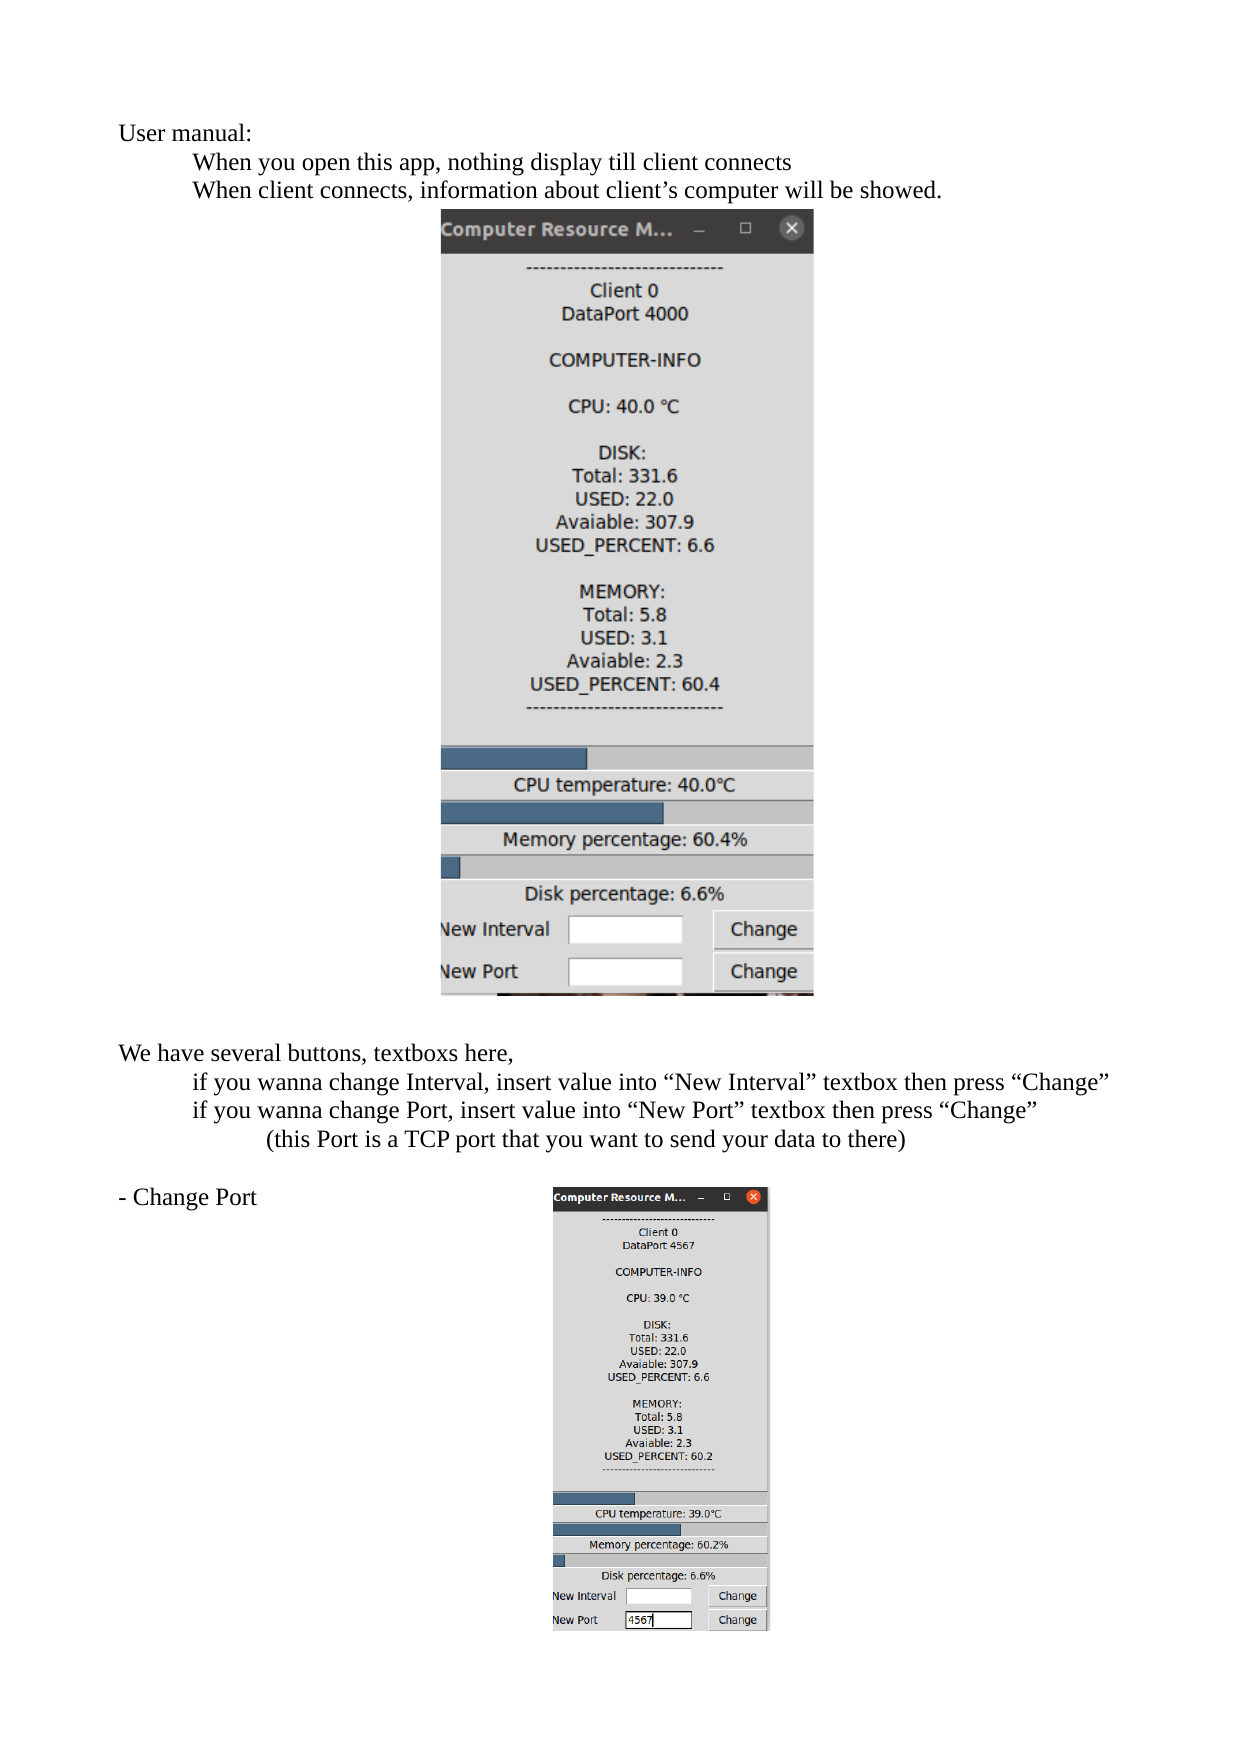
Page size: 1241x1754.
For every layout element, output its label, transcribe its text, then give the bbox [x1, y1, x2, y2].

text if you wanna change Port, insert value into “New Port” textbox then press “Change” [118, 1096, 1122, 1124]
text When you open this app, nothing display till client connects [118, 147, 1122, 176]
text (this Port is a TCP port that you want to send your data to there) [118, 1124, 1122, 1153]
text if you wanna change Interval, insert value into “New Interval” textbox then press “Change” [118, 1067, 1122, 1096]
text User manual: [118, 118, 1122, 147]
text - Change Port [118, 1182, 1122, 1211]
text We have several buttons, textboxs here, [118, 1038, 1122, 1067]
picture [440, 209, 814, 996]
picture [553, 1187, 771, 1631]
text When client connects, information about client’s computer will be showed. [118, 176, 1122, 204]
